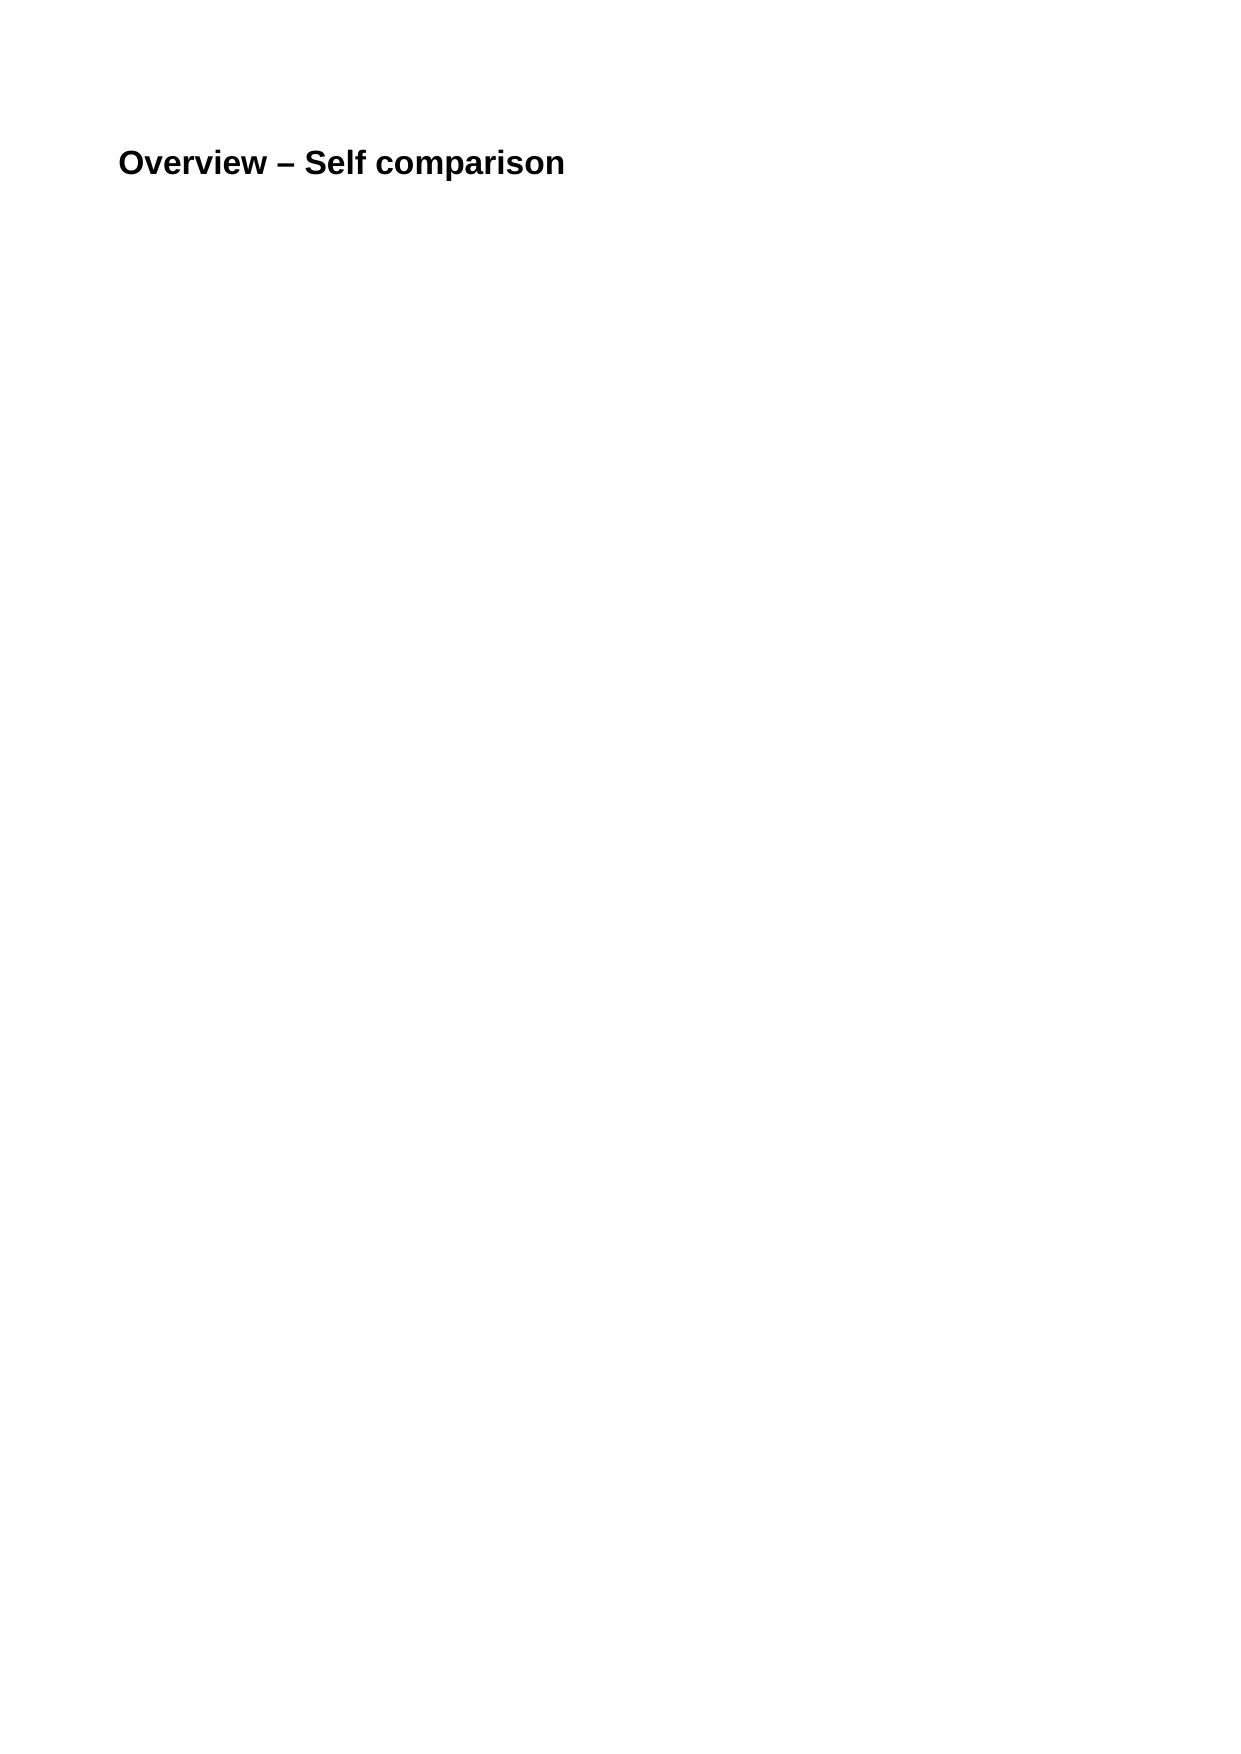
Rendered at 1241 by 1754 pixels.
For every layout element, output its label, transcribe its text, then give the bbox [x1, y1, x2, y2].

subtitle Overview – Self comparison [118, 143, 1122, 182]
